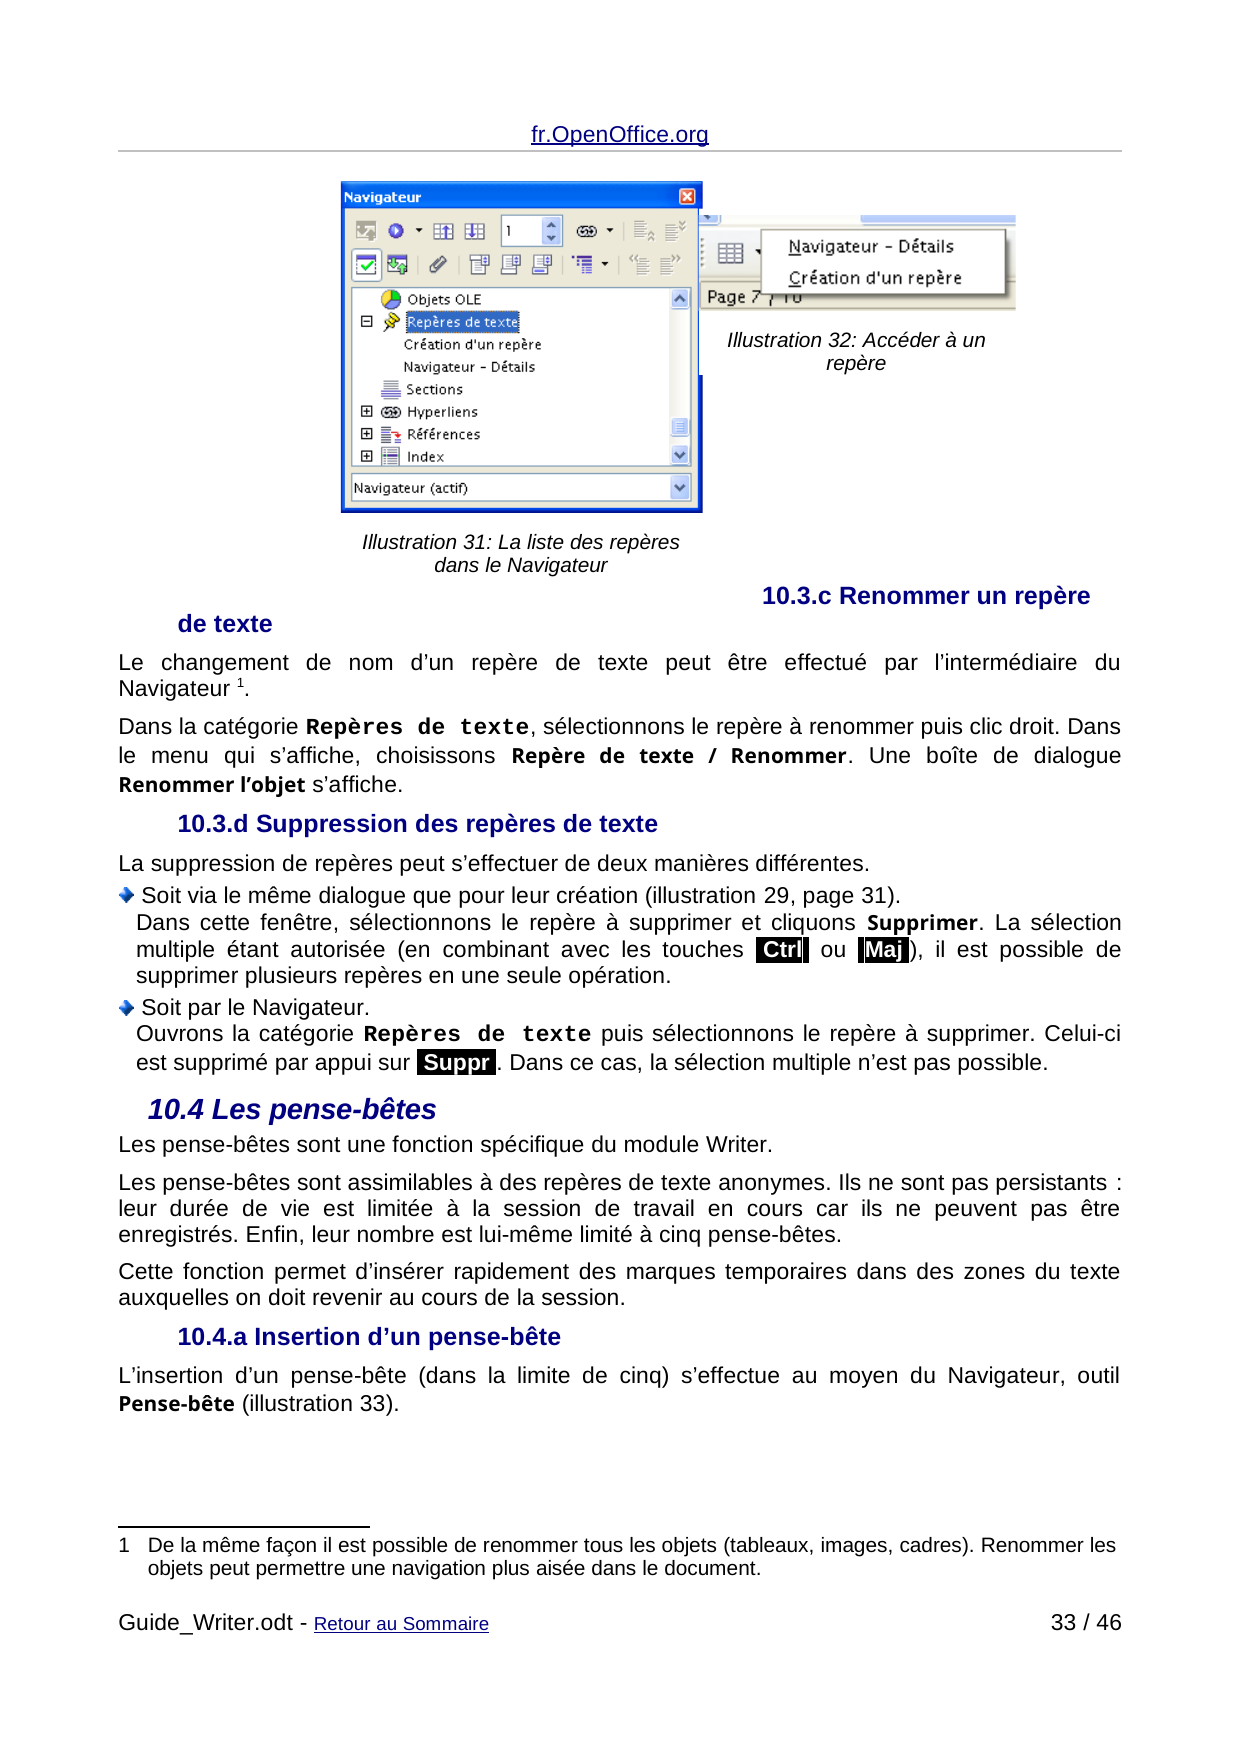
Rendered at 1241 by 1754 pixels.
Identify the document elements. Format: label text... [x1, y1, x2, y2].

picture [119, 1000, 134, 1016]
subtitle Les pense-bêtes [148, 1093, 1122, 1125]
text Dans la catégorie Repères de texte, sélectionnons le repère à renommer puis clic droit. Dans le menu qui s’affiche, choisissons Repère de texte / Renommer. Une boîte de dialogue Renommer l’objet s’affiche. [118, 713, 1122, 798]
text [699, 208, 1016, 215]
text Illustration 31: La liste des repères dans le Navigateur [341, 513, 703, 577]
picture [340, 181, 1016, 513]
list Soit via le même dialogue que pour leur création (illustration 28, page 31). Dans cette fenêtre, sélectionnons le repère à supprimer et cliquons Supprimer. La sélection multiple étant autorisée (en combinant avec les touches Ctrl ou Maj ), il est possible de supprimer plusieurs repères en une seule opération. [118, 882, 1122, 989]
text La suppression de repères peut s’effectuer de deux manières différentes. [118, 850, 1122, 876]
subtitle Suppression des repères de texte [177, 810, 1122, 838]
text Le changement de nom d’un repère de texte peut être effectué par l’intermédiaire du Navigateur . [118, 649, 1122, 702]
subtitle Renommer un repère de texte [177, 582, 1122, 638]
text Illustration 32: Accéder à un repère [699, 311, 1016, 375]
text L’insertion d’un pense-bête (dans la limite de cinq) s’effectue au moyen du Navigateur, outil Pense-bête (illustration 33). [118, 1362, 1122, 1417]
picture [119, 887, 134, 903]
text Cette fonction permet d’insérer rapidement des marques temporaires dans des zones du texte auxquelles on doit revenir au cours de la session. [118, 1259, 1122, 1311]
list Soit par le Navigateur. Ouvrons la catégorie Repères de texte puis sélectionnons le repère à supprimer. Celui-ci est supprimé par appui sur Suppr . Dans ce cas, la sélection multiple n’est pas possible. [118, 995, 1122, 1075]
text Les pense-bêtes sont assimilables à des repères de texte anonymes. Ils ne sont pas persistants : leur durée de vie est limitée à la session de travail en cours car ils ne peuvent pas être enregistrés. Enfin, leur nombre est lui-même limité à cinq pense-bêtes. [118, 1169, 1122, 1247]
text De la même façon il est possible de renommer tous les objets (tableaux, images, cadres). Renommer les objets peut permettre une navigation plus aisée dans le document. [118, 1533, 1122, 1580]
subtitle Insertion d’un pense-bête [177, 1323, 1122, 1351]
text Les pense-bêtes sont une fonction spécifique du module Writer. [118, 1131, 1122, 1157]
